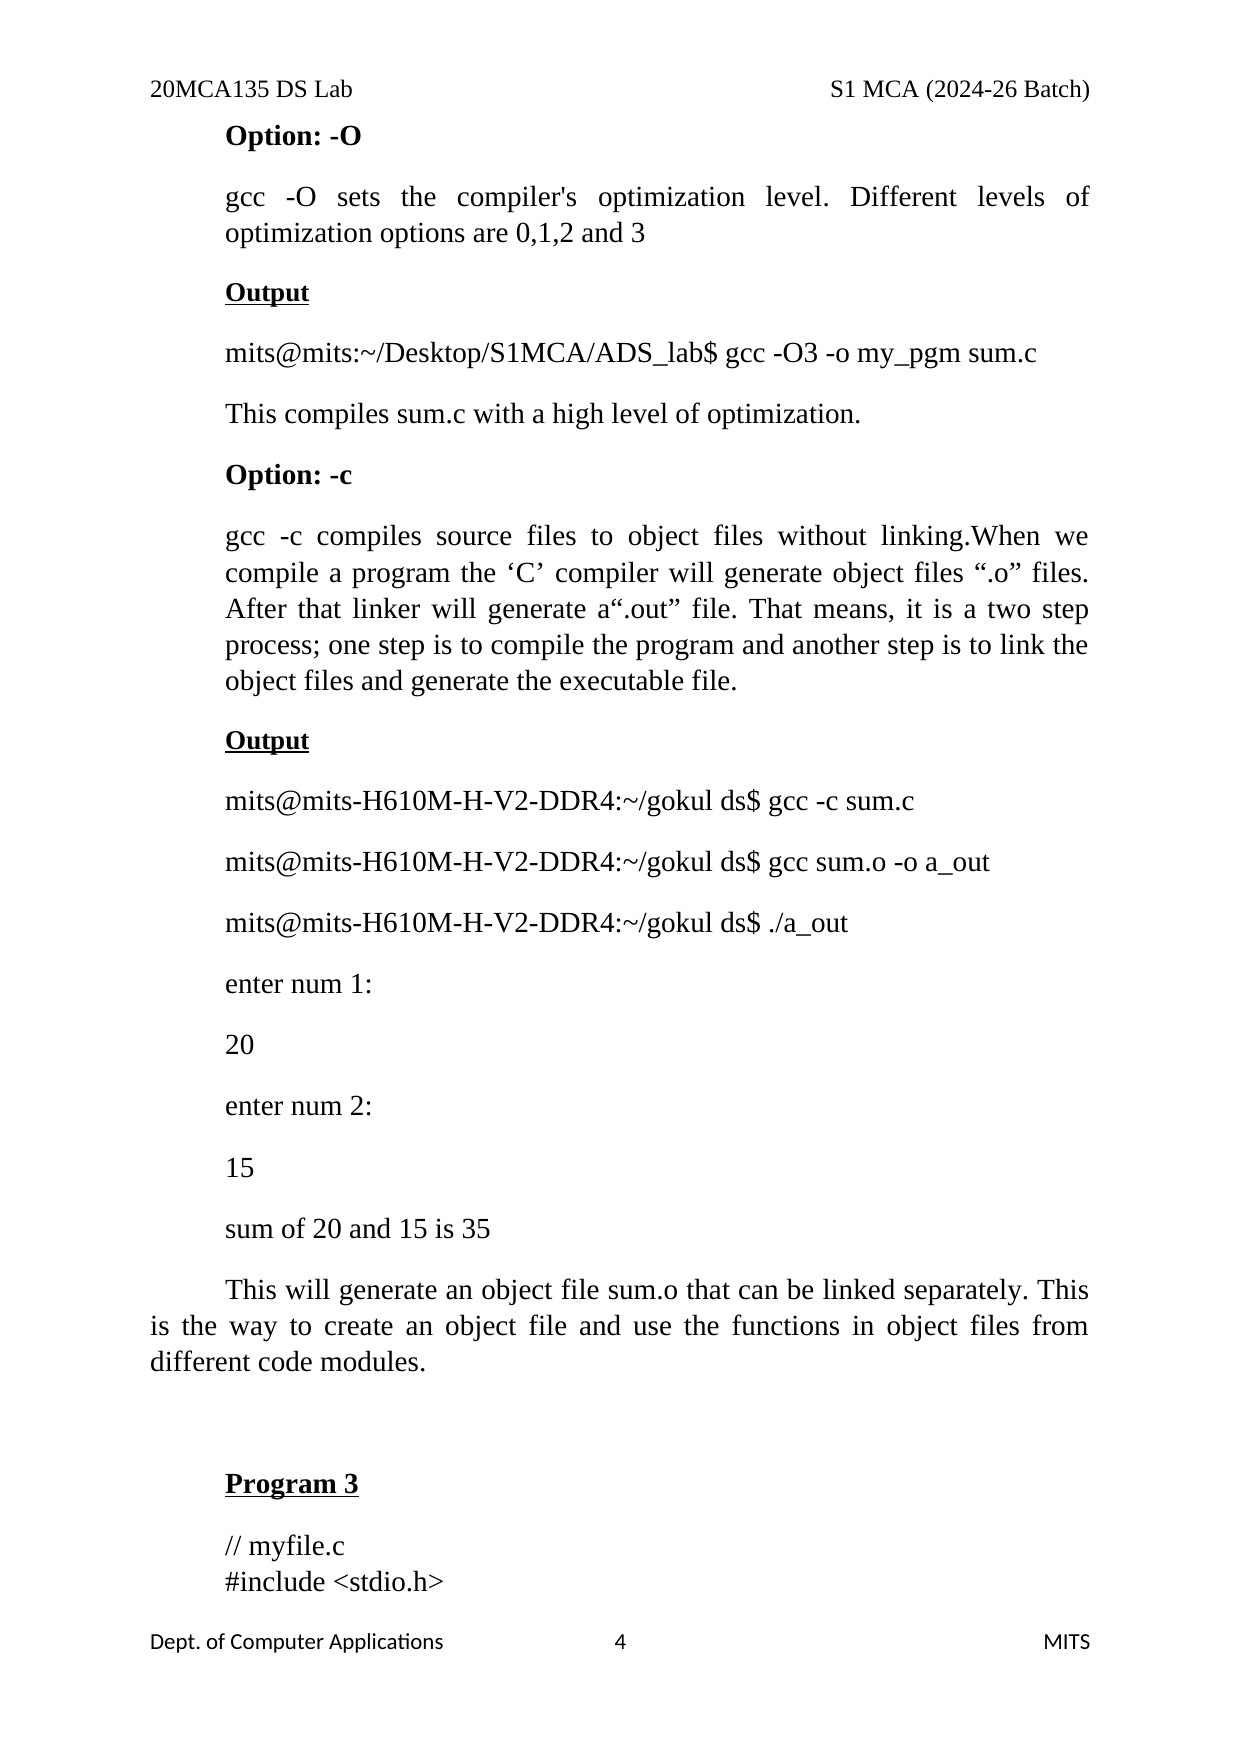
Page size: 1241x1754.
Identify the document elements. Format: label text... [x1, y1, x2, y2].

text Program 3 [150, 1467, 1090, 1500]
text Option: -c [225, 457, 1090, 491]
text mits@mits-H610M-H-V2-DDR4:~/gokul ds$ gcc sum.o -o a_out [225, 844, 1090, 877]
text enter num 1: [225, 966, 1090, 1000]
text // myfile.c #include <stdio.h> [225, 1528, 1090, 1597]
text This compiles sum.c with a high level of optimization. [225, 396, 1090, 430]
text 15 [225, 1150, 1090, 1183]
text This will generate an object file sum.o that can be linked separately. This is the way to create an object file and use the functions in object files from different code modules. [150, 1272, 1090, 1378]
text gcc -c compiles source files to object files without linking.When we compile a program the ‘C’ compiler will generate object files “.o” files. After that linker will generate a“.out” file. That means, it is a two step process; one step is to compile the program and another step is to link the object files and generate the executable file. [225, 518, 1090, 697]
text gcc -O sets the compiler's optimization level. Different levels of optimization options are 0,1,2 and 3 [225, 179, 1090, 249]
text Option: -O [225, 118, 1090, 152]
text mits@mits-H610M-H-V2-DDR4:~/gokul ds$ ./a_out [225, 905, 1090, 939]
text 20 [225, 1027, 1090, 1061]
text sum of 20 and 15 is 35 [225, 1211, 1090, 1244]
text mits@mits:~/Desktop/S1MCA/ADS_lab$ gcc -O3 -o my_pgm sum.c [225, 335, 1090, 369]
text enter num 2: [225, 1088, 1090, 1122]
text mits@mits-H610M-H-V2-DDR4:~/gokul ds$ gcc -c sum.c [225, 783, 1090, 816]
text Output [225, 277, 1090, 308]
text Output [225, 724, 1090, 755]
